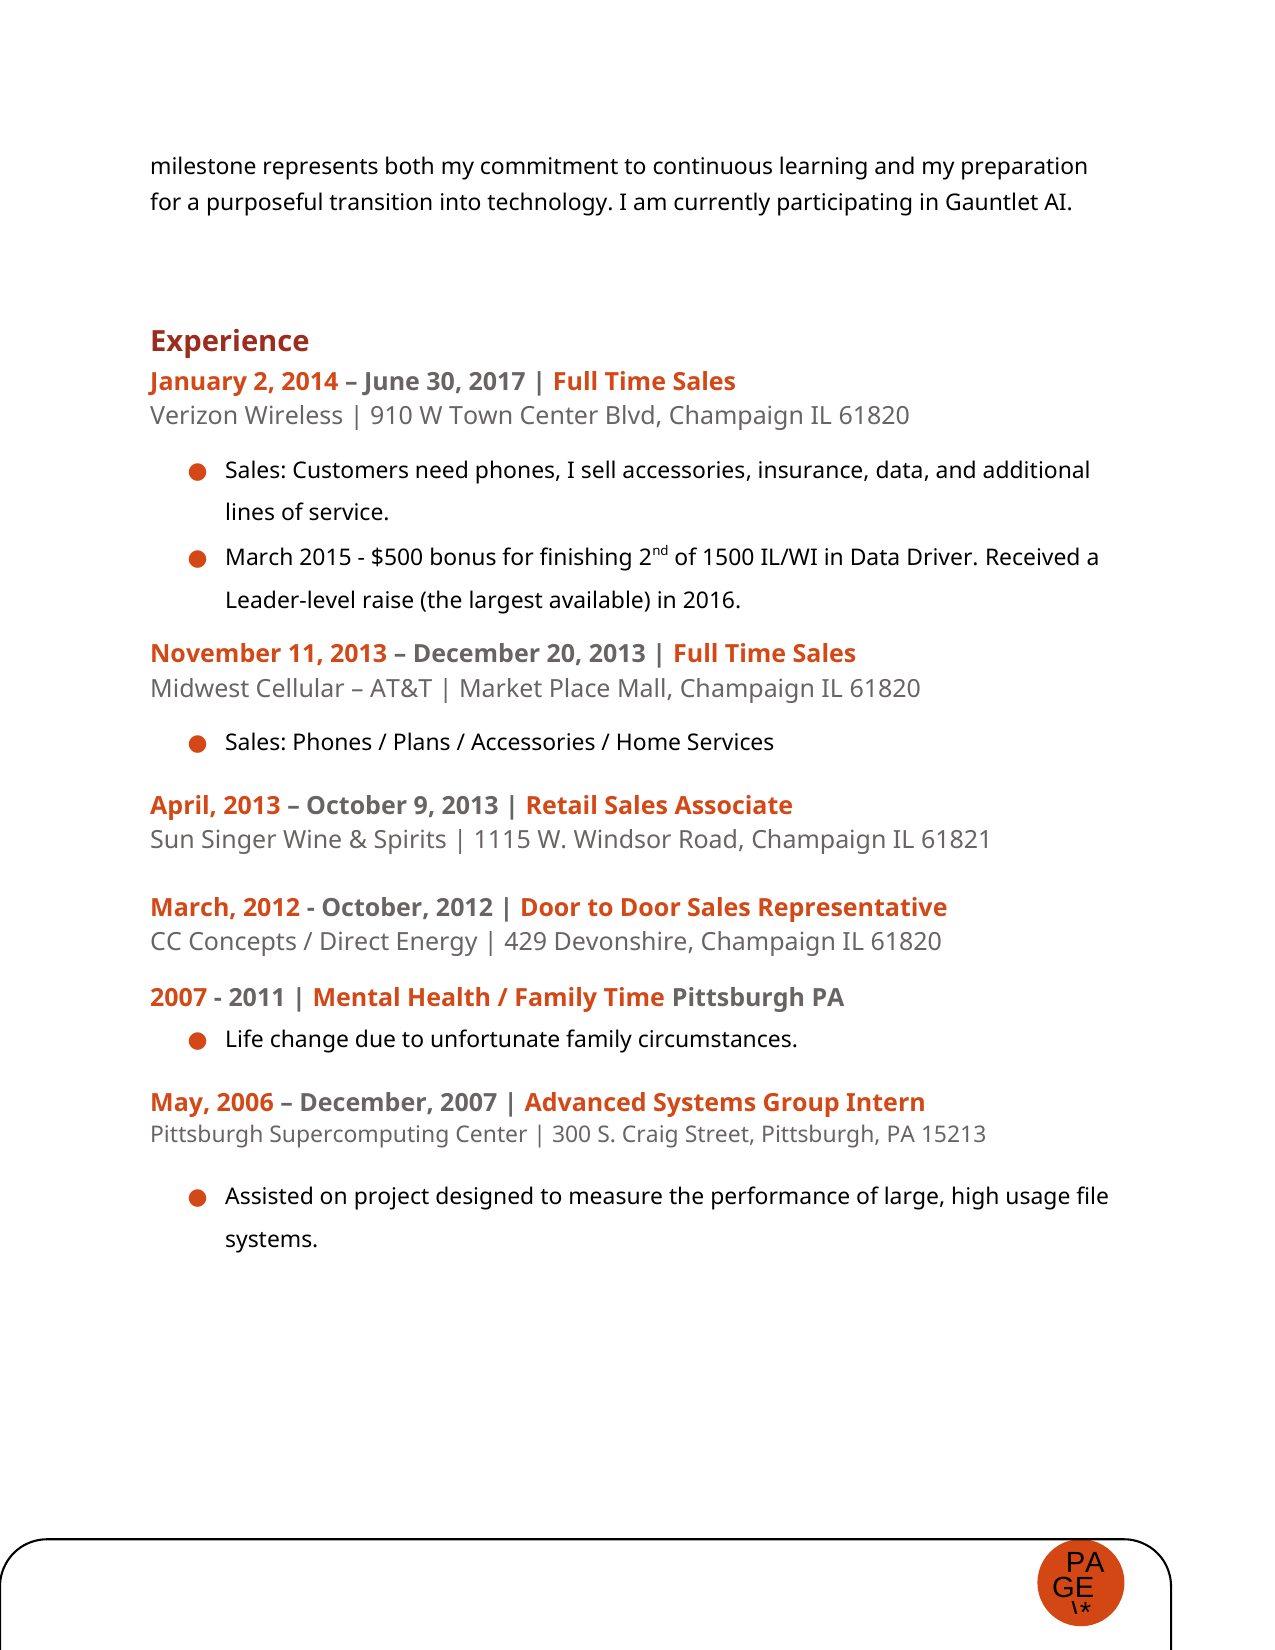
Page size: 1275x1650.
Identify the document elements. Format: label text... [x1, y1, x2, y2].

text milestone represents both my commitment to continuous learning and my preparation for a purposeful transition into technology. I am currently participating in Gauntlet AI. [150, 150, 1125, 217]
text 2007 - 2011 | Mental Health / Family Time Pittsburgh PA [150, 979, 1125, 1013]
text January 2, 2014 – June 30, 2017 | Full Time Sales [150, 364, 1125, 398]
text Midwest Cellular – AT&T | Market Place Mall, Champaign IL 61820 [150, 670, 1125, 704]
text November 11, 2013 – December 20, 2013 | Full Time Sales [150, 636, 1125, 670]
text Pittsburgh Supercomputing Center | 300 S. Craig Street, Pittsburgh, PA 15213 [150, 1118, 1125, 1149]
text Verizon Wireless | 910 W Town Center Blvd, Champaign IL 61820 [150, 398, 1125, 432]
text May, 2006 – December, 2007 | Advanced Systems Group Intern [150, 1084, 1125, 1118]
list Life change due to unfortunate family circumstances. [187, 1013, 1125, 1061]
text March, 2012 - October, 2012 | Door to Door Sales Representative [150, 889, 1125, 924]
list Assisted on project designed to measure the performance of large, high usage file systems. [187, 1171, 1125, 1254]
list Sales: Phones / Plans / Accessories / Home Services [187, 717, 1125, 764]
text CC Concepts / Direct Energy | 429 Devonshire, Champaign IL 61820 [150, 924, 1125, 958]
text April, 2013 – October 9, 2013 | Retail Sales Associate [150, 787, 1125, 821]
text Sun Singer Wine & Spirits | 1115 W. Windsor Road, Champaign IL 61821 [150, 821, 1125, 856]
list March 2015 - $500 bonus for finishing 2nd of 1500 IL/WI in Data Driver. Received a Leader-level raise (the largest available) in 2016. [187, 532, 1125, 615]
list Sales: Customers need phones, I sell accessories, insurance, data, and additional lines of service. [187, 444, 1125, 527]
text Experience [150, 320, 1125, 359]
